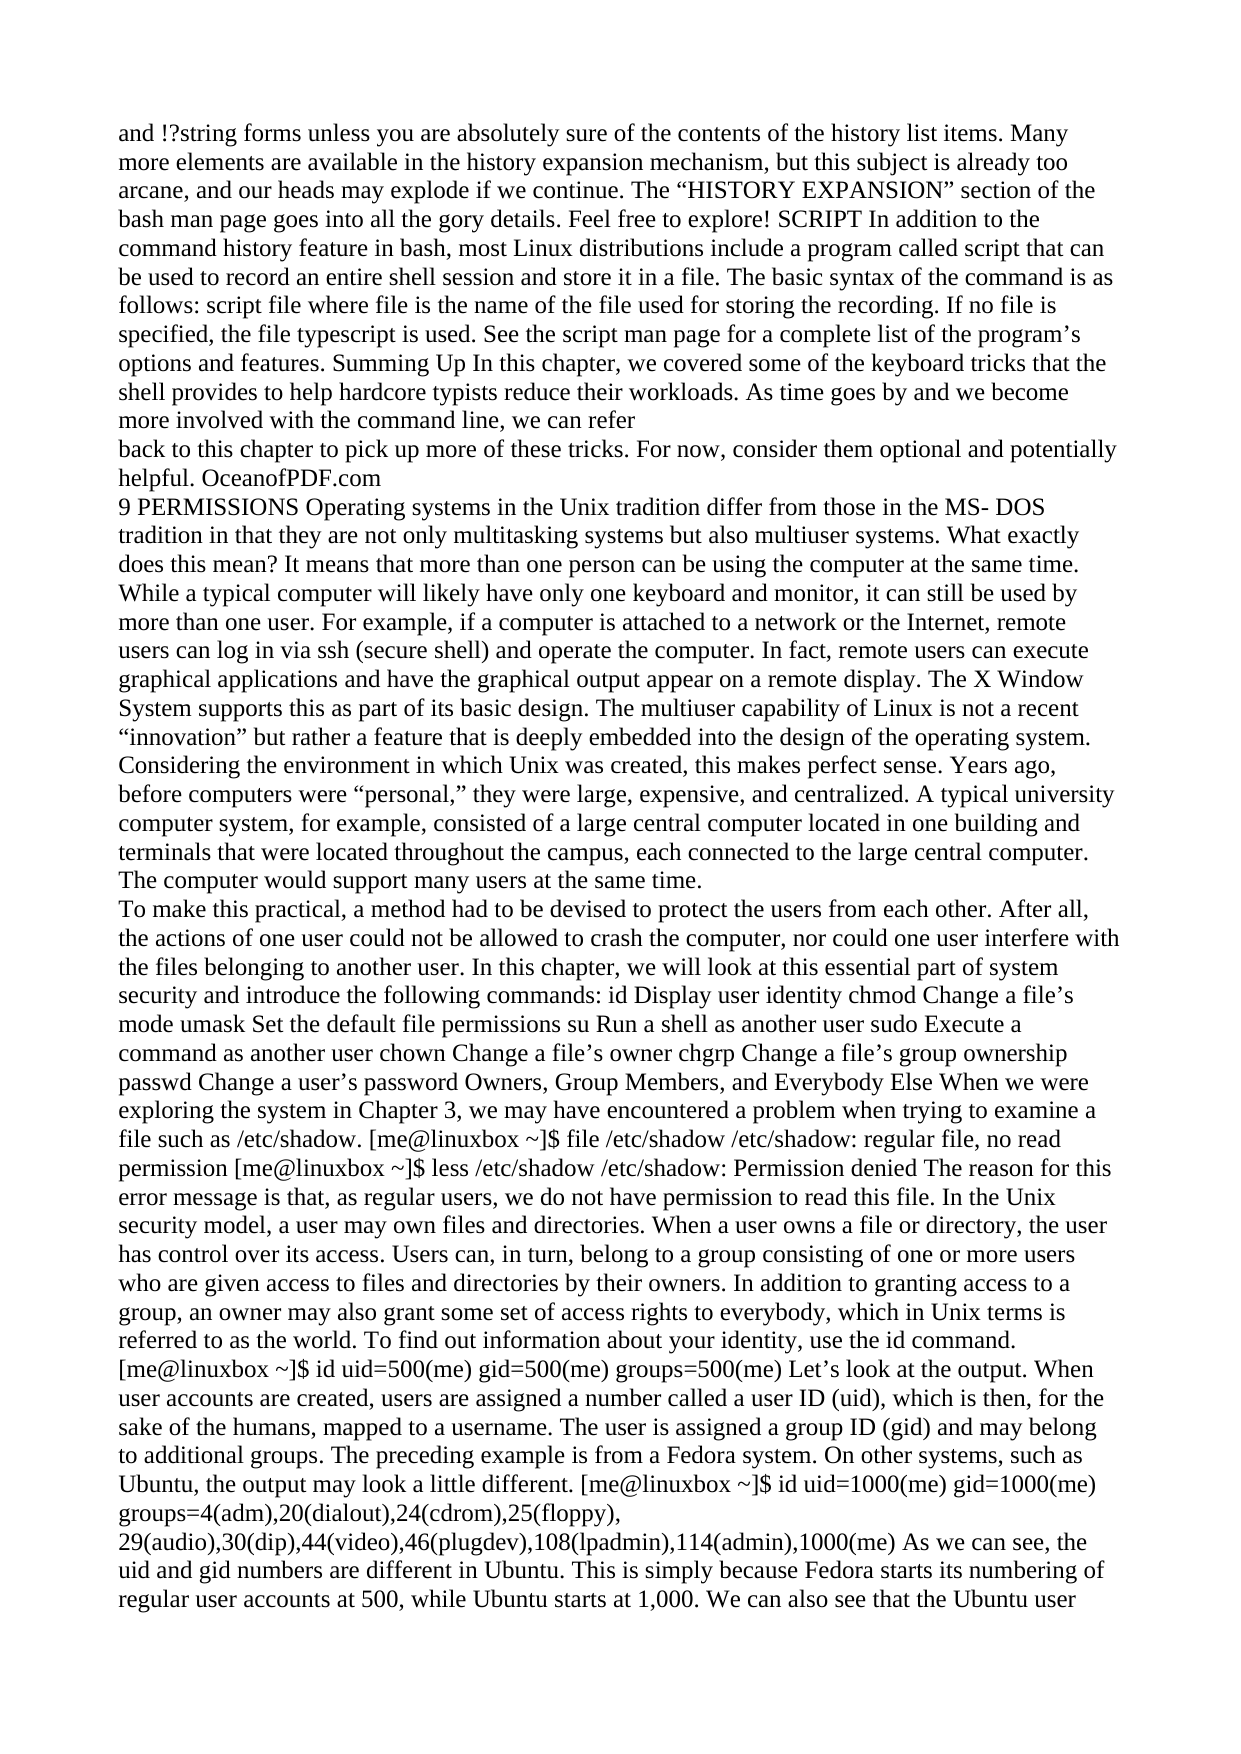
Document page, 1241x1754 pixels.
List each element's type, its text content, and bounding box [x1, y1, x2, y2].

text and !?string forms unless you are absolutely sure of the contents of the history list items. Many more elements are available in the history expansion mechanism, but this subject is already too arcane, and our heads may explode if we continue. The “HISTORY EXPANSION” section of the bash man page goes into all the gory details. Feel free to explore! SCRIPT In addition to the command history feature in bash, most Linux distributions include a program called script that can be used to record an entire shell session and store it in a file. The basic syntax of the command is as follows: script file where file is the name of the file used for storing the recording. If no file is specified, the file typescript is used. See the script man page for a complete list of the program’s options and features. Summing Up In this chapter, we covered some of the keyboard tricks that the shell provides to help hardcore typists reduce their workloads. As time goes by and we become more involved with the command line, we can refer [118, 118, 1122, 434]
text To make this practical, a method had to be devised to protect the users from each other. After all, the actions of one user could not be allowed to crash the computer, nor could one user interfere with the files belonging to another user. In this chapter, we will look at this essential part of system security and introduce the following commands: id Display user identity chmod Change a file’s mode umask Set the default file permissions su Run a shell as another user sudo Execute a command as another user chown Change a file’s owner chgrp Change a file’s group ownership passwd Change a user’s password Owners, Group Members, and Everybody Else When we were exploring the system in Chapter 3, we may have encountered a problem when trying to examine a file such as /etc/shadow. [me@linuxbox ~]$ file /etc/shadow /etc/shadow: regular file, no read permission [me@linuxbox ~]$ less /etc/shadow /etc/shadow: Permission denied The reason for this error message is that, as regular users, we do not have permission to read this file. In the Unix security model, a user may own files and directories. When a user owns a file or directory, the user has control over its access. Users can, in turn, belong to a group consisting of one or more users who are given access to files and directories by their owners. In addition to granting access to a group, an owner may also grant some set of access rights to everybody, which in Unix terms is referred to as the world. To find out information about your identity, use the id command. [118, 894, 1122, 1354]
text 9 PERMISSIONS Operating systems in the Unix tradition differ from those in the MS- DOS tradition in that they are not only multitasking systems but also multiuser systems. What exactly does this mean? It means that more than one person can be using the computer at the same time. While a typical computer will likely have only one keyboard and monitor, it can still be used by more than one user. For example, if a computer is attached to a network or the Internet, remote users can log in via ssh (secure shell) and operate the computer. In fact, remote users can execute graphical applications and have the graphical output appear on a remote display. The X Window System supports this as part of its basic design. The multiuser capability of Linux is not a recent “innovation” but rather a feature that is deeply embedded into the design of the operating system. Considering the environment in which Unix was created, this makes perfect sense. Years ago, before computers were “personal,” they were large, expensive, and centralized. A typical university computer system, for example, consisted of a large central computer located in one building and terminals that were located throughout the campus, each connected to the large central computer. The computer would support many users at the same time. [118, 492, 1122, 894]
text back to this chapter to pick up more of these tricks. For now, consider them optional and potentially helpful. OceanofPDF.com [118, 434, 1122, 492]
text [me@linuxbox ~]$ id uid=500(me) gid=500(me) groups=500(me) Let’s look at the output. When user accounts are created, users are assigned a number called a user ID (uid), which is then, for the sake of the humans, mapped to a username. The user is assigned a group ID (gid) and may belong to additional groups. The preceding example is from a Fedora system. On other systems, such as Ubuntu, the output may look a little different. [me@linuxbox ~]$ id uid=1000(me) gid=1000(me) groups=4(adm),20(dialout),24(cdrom),25(floppy), 29(audio),30(dip),44(video),46(plugdev),108(lpadmin),114(admin),1000(me) As we can see, the uid and gid numbers are different in Ubuntu. This is simply because Fedora starts its numbering of regular user accounts at 500, while Ubuntu starts at 1,000. We can also see that the Ubuntu user [118, 1354, 1122, 1613]
